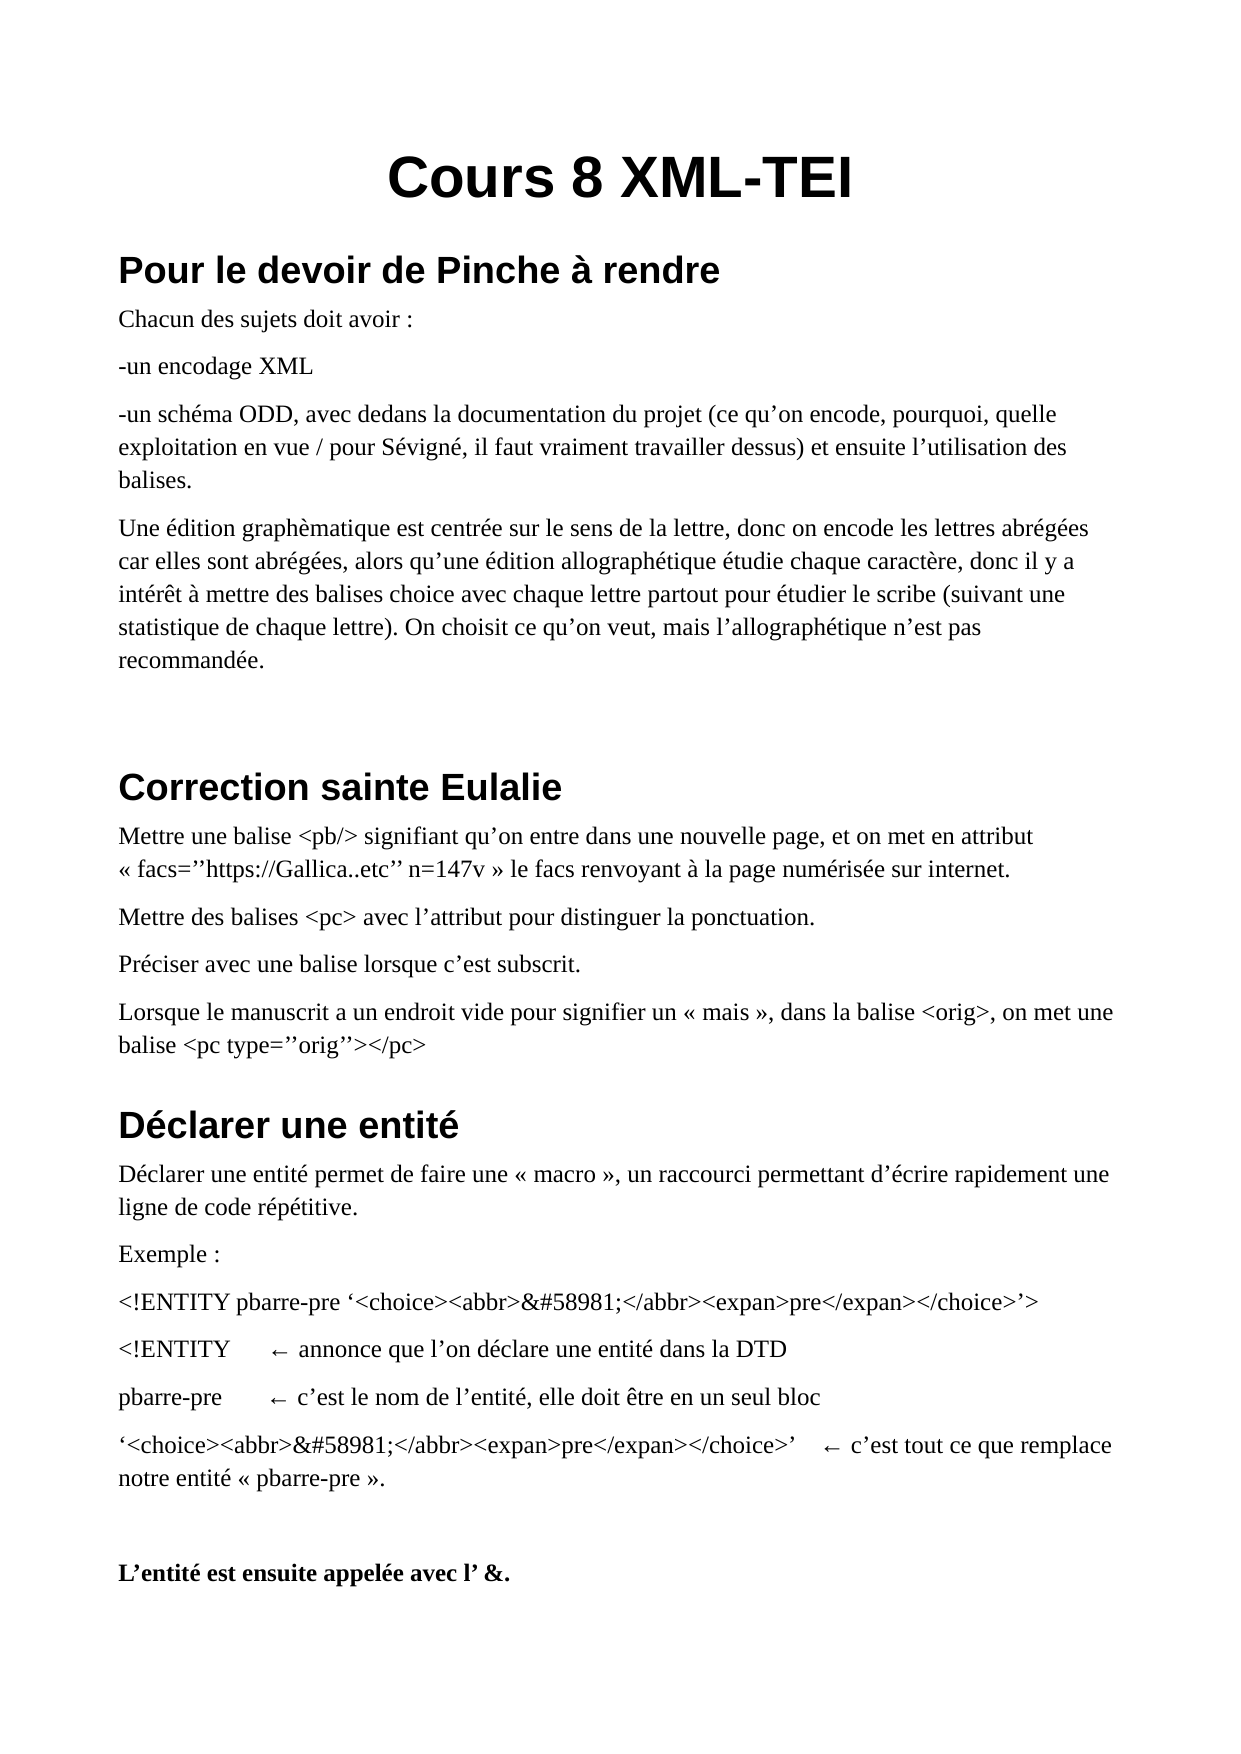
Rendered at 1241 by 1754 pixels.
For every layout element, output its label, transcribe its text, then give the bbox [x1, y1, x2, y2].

text Mettre une balise <pb/> signifiant qu’on entre dans une nouvelle page, et on met en attribut « facs=’’https://Gallica..etc’’ n=147v » le facs renvoyant à la page numérisée sur internet. [118, 821, 1122, 883]
text ‘<choice><abbr>&#58981;</abbr><expan>pre</expan></choice>’ ← c’est tout ce que remplace notre entité « pbarre-pre ». [118, 1430, 1122, 1492]
text Mettre des balises <pc> avec l’attribut pour distinguer la ponctuation. [118, 902, 1122, 931]
text Préciser avec une balise lorsque c’est subscrit. [118, 949, 1122, 978]
subtitle Correction sainte Eulalie [118, 765, 1122, 809]
text L’entité est ensuite appelée avec l’ &. [118, 1558, 1122, 1587]
text Exemple : [118, 1239, 1122, 1268]
title Cours 8 XML-TEI [118, 143, 1122, 210]
subtitle Pour le devoir de Pinche à rendre [118, 248, 1122, 291]
text Une édition graphèmatique est centrée sur le sens de la lettre, donc on encode les lettres abrégées car elles sont abrégées, alors qu’une édition allographétique étudie chaque caractère, donc il y a intérêt à mettre des balises choice avec chaque lettre partout pour étudier le scribe (suivant une statistique de chaque lettre). On choisit ce qu’on veut, mais l’allographétique n’est pas recommandée. [118, 513, 1122, 673]
text Déclarer une entité permet de faire une « macro », un raccourci permettant d’écrire rapidement une ligne de code répétitive. [118, 1159, 1122, 1221]
text Chacun des sujets doit avoir : [118, 304, 1122, 333]
text <!ENTITY ← annonce que l’on déclare une entité dans la DTD [118, 1334, 1122, 1363]
subtitle Déclarer une entité [118, 1103, 1122, 1146]
text -un schéma ODD, avec dedans la documentation du projet (ce qu’on encode, pourquoi, quelle exploitation en vue / pour Sévigné, il faut vraiment travailler dessus) et ensuite l’utilisation des balises. [118, 399, 1122, 494]
text Lorsque le manuscrit a un endroit vide pour signifier un « mais », dans la balise <orig>, on met une balise <pc type=’’orig’’></pc> [118, 997, 1122, 1059]
text pbarre-pre ← c’est le nom de l’entité, elle doit être en un seul bloc [118, 1382, 1122, 1411]
text <!ENTITY pbarre-pre ‘<choice><abbr>&#58981;</abbr><expan>pre</expan></choice>’> [118, 1287, 1122, 1316]
text -un encodage XML [118, 351, 1122, 380]
